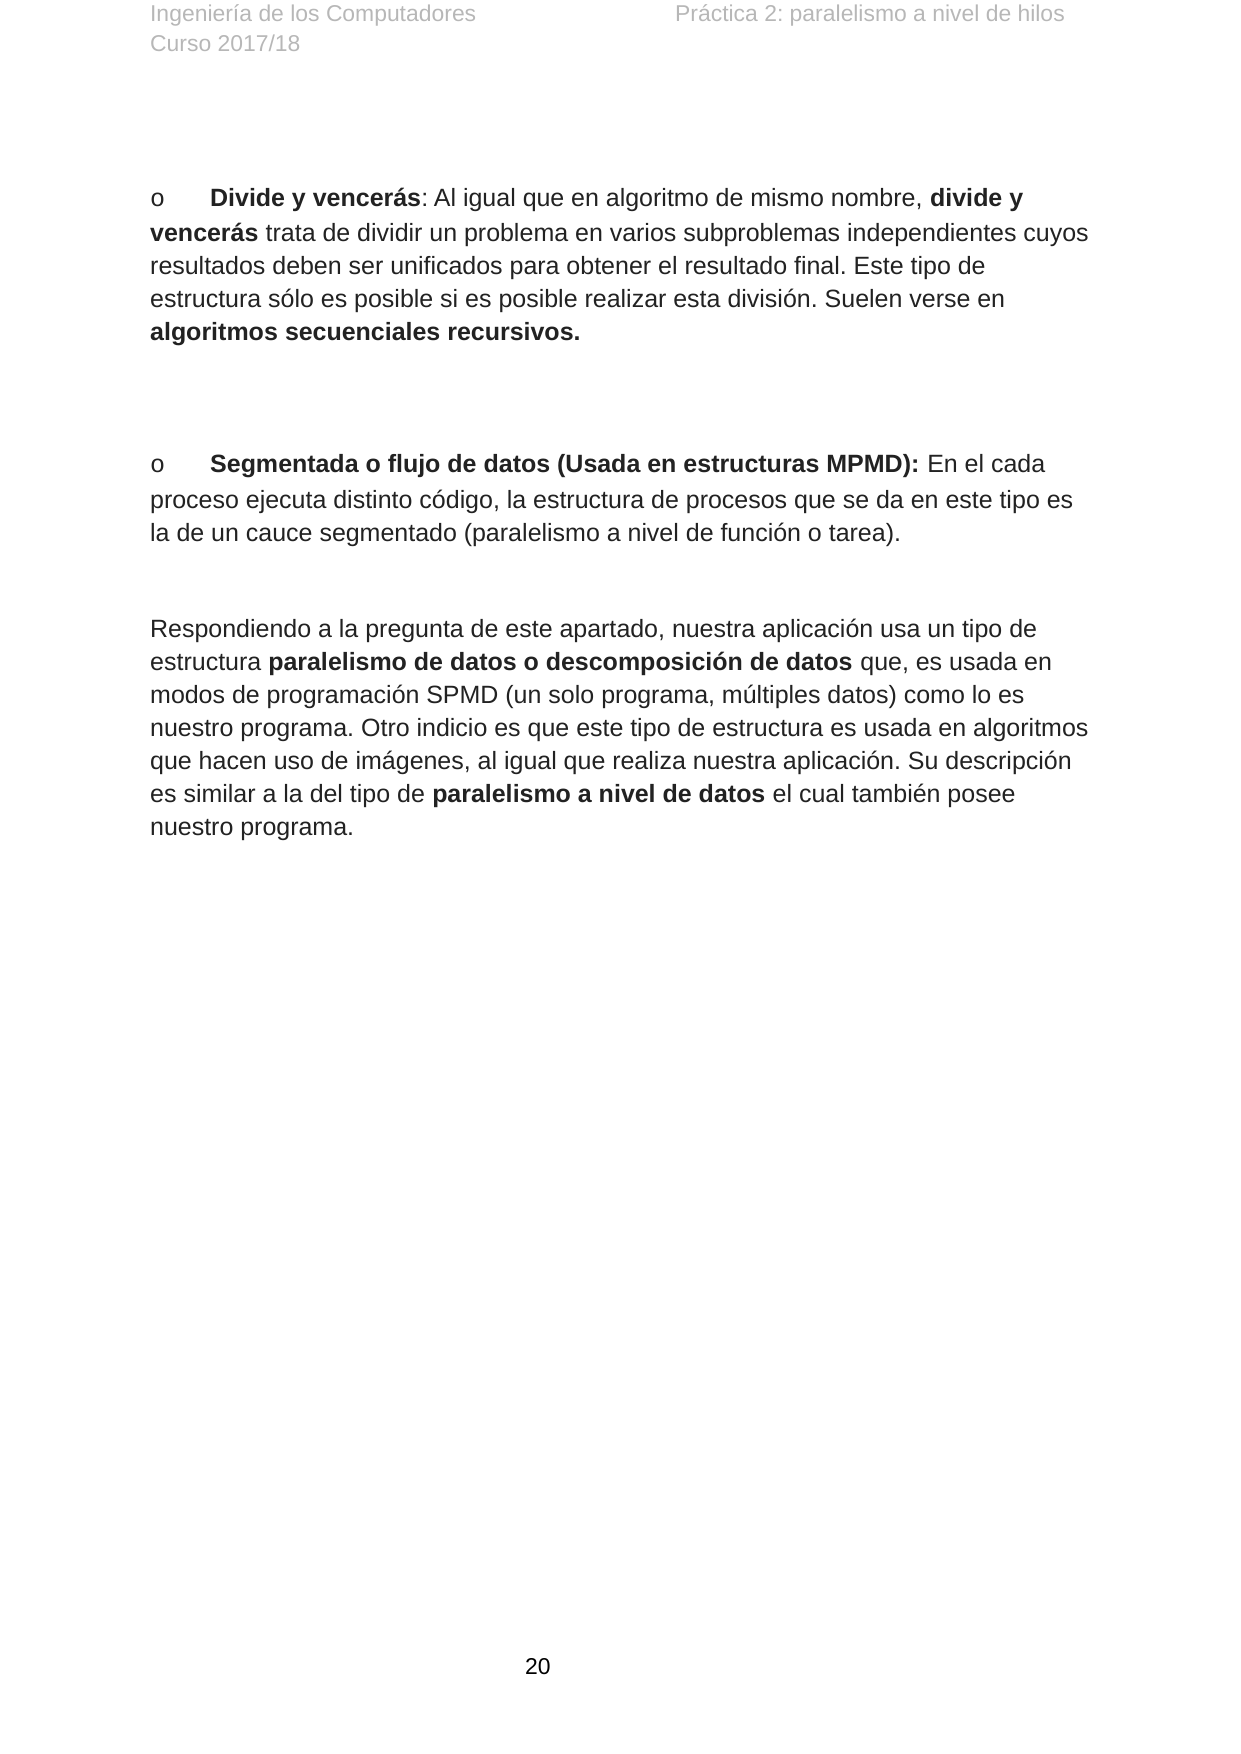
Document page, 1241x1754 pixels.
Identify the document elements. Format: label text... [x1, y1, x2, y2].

text o Segmentada o flujo de datos (Usada en estructuras MPMD): En el cada proceso ejecuta distinto código, la estructura de procesos que se da en este tipo es la de un cauce segmentado (paralelismo a nivel de función o tarea). [150, 449, 1090, 546]
text o Divide y vencerás: Al igual que en algoritmo de mismo nombre, divide y vencerás trata de dividir un problema en varios subproblemas independientes cuyos resultados deben ser unificados para obtener el resultado final. Este tipo de estructura sólo es posible si es posible realizar esta división. Suelen verse en algoritmos secuenciales recursivos. [150, 183, 1090, 346]
text Respondiendo a la pregunta de este apartado, nuestra aplicación usa un tipo de estructura paralelismo de datos o descomposición de datos que, es usada en modos de programación SPMD (un solo programa, múltiples datos) como lo es nuestro programa. Otro indicio es que este tipo de estructura es usada en algoritmos que hacen uso de imágenes, al igual que realiza nuestra aplicación. Su descripción es similar a la del tipo de paralelismo a nivel de datos el cual también posee nuestro programa. [150, 614, 1090, 841]
